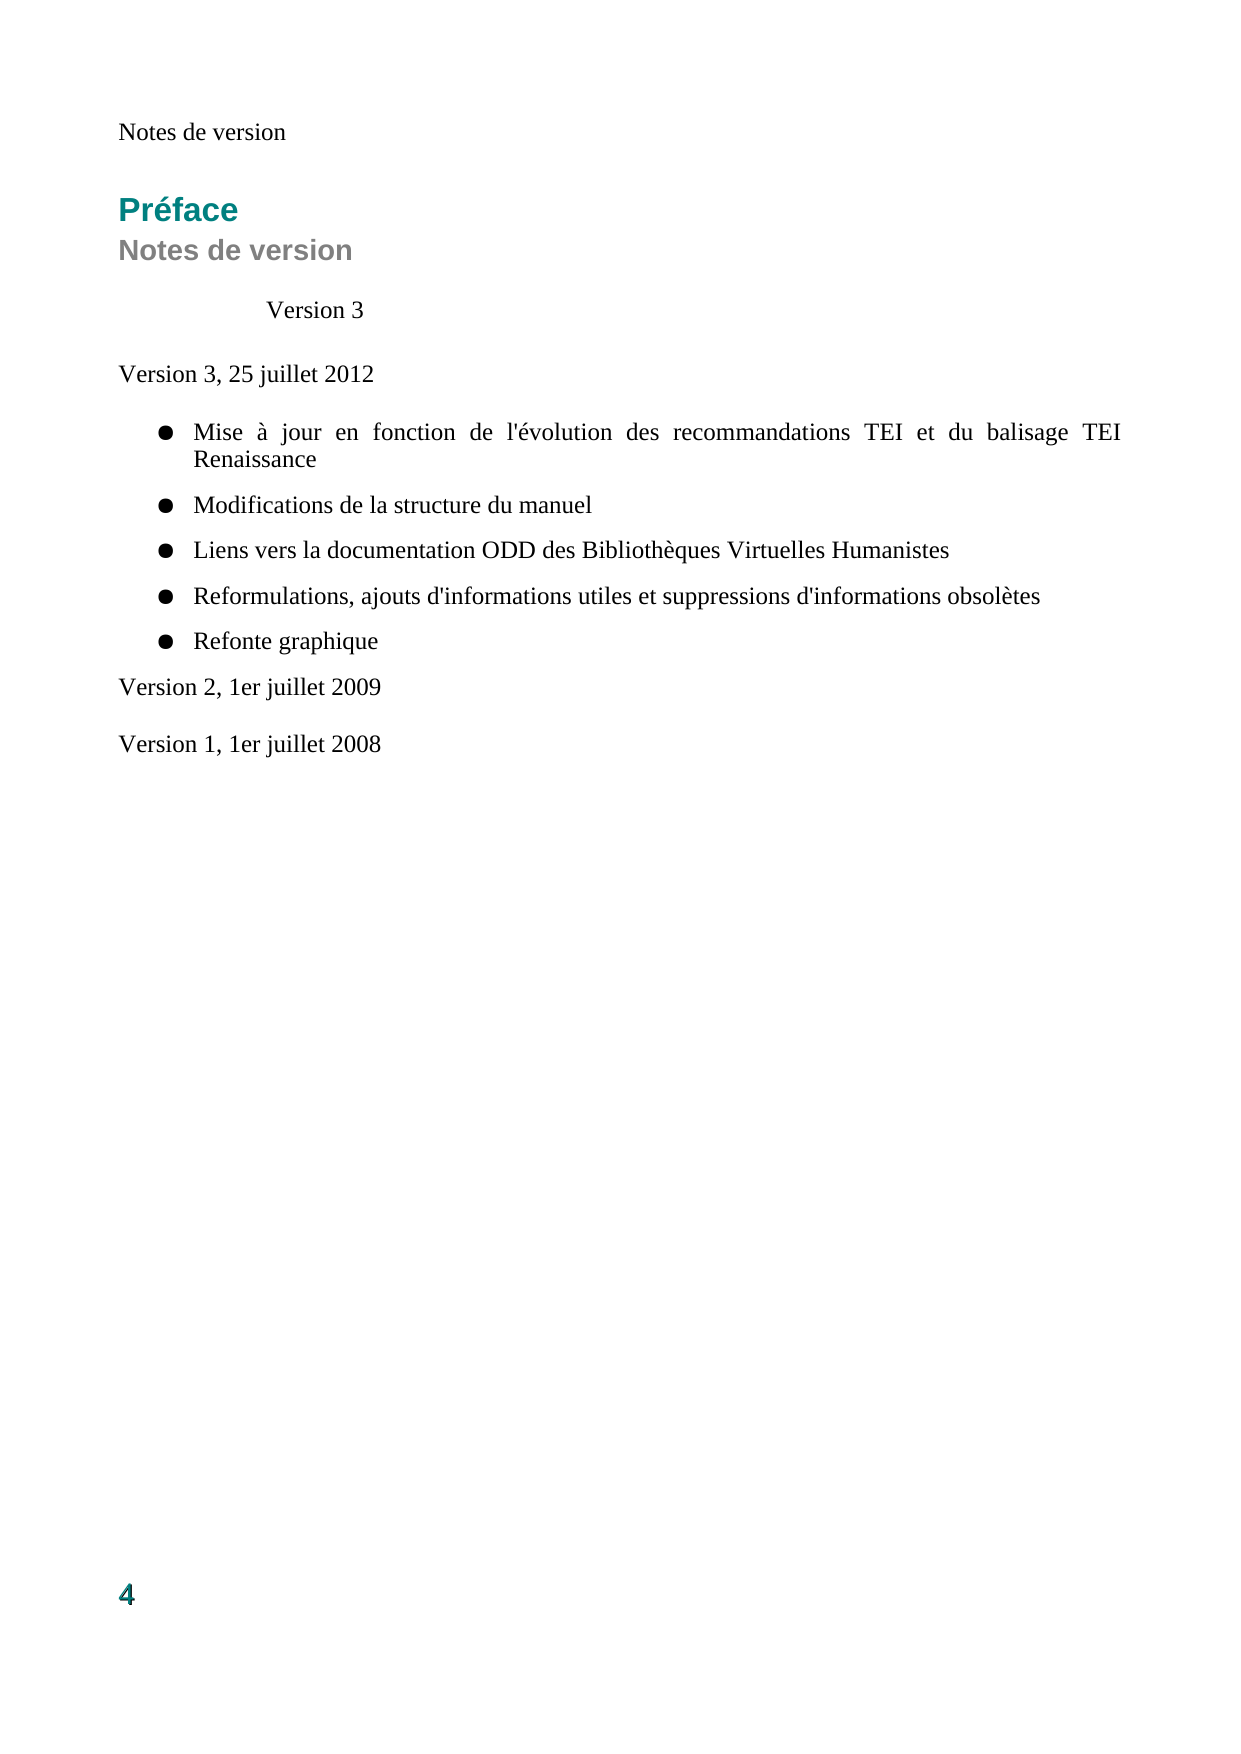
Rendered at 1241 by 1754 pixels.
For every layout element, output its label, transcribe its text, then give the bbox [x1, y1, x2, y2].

title Préface [118, 191, 1122, 228]
subtitle Notes de version [118, 234, 1122, 267]
text s [118, 177, 1122, 191]
text Version 3, 25 juillet 2012 [118, 361, 1122, 388]
list Refonte graphique [156, 627, 1122, 655]
list Liens vers la documentation ODD des Bibliothèques Virtuelles Humanistes [156, 536, 1122, 564]
list Modifications de la structure du manuel [156, 491, 1122, 519]
text Version 3 [266, 296, 1122, 352]
text Version 1, 1er juillet 2008 [118, 730, 1122, 757]
text Version 2, 1er juillet 2009 [118, 673, 1122, 700]
list Mise à jour en fonction de l'évolution des recommandations TEI et du balisage TEI Renaissance [156, 418, 1122, 473]
list Reformulations, ajouts d'informations utiles et suppressions d'informations obsolètes [156, 582, 1122, 609]
